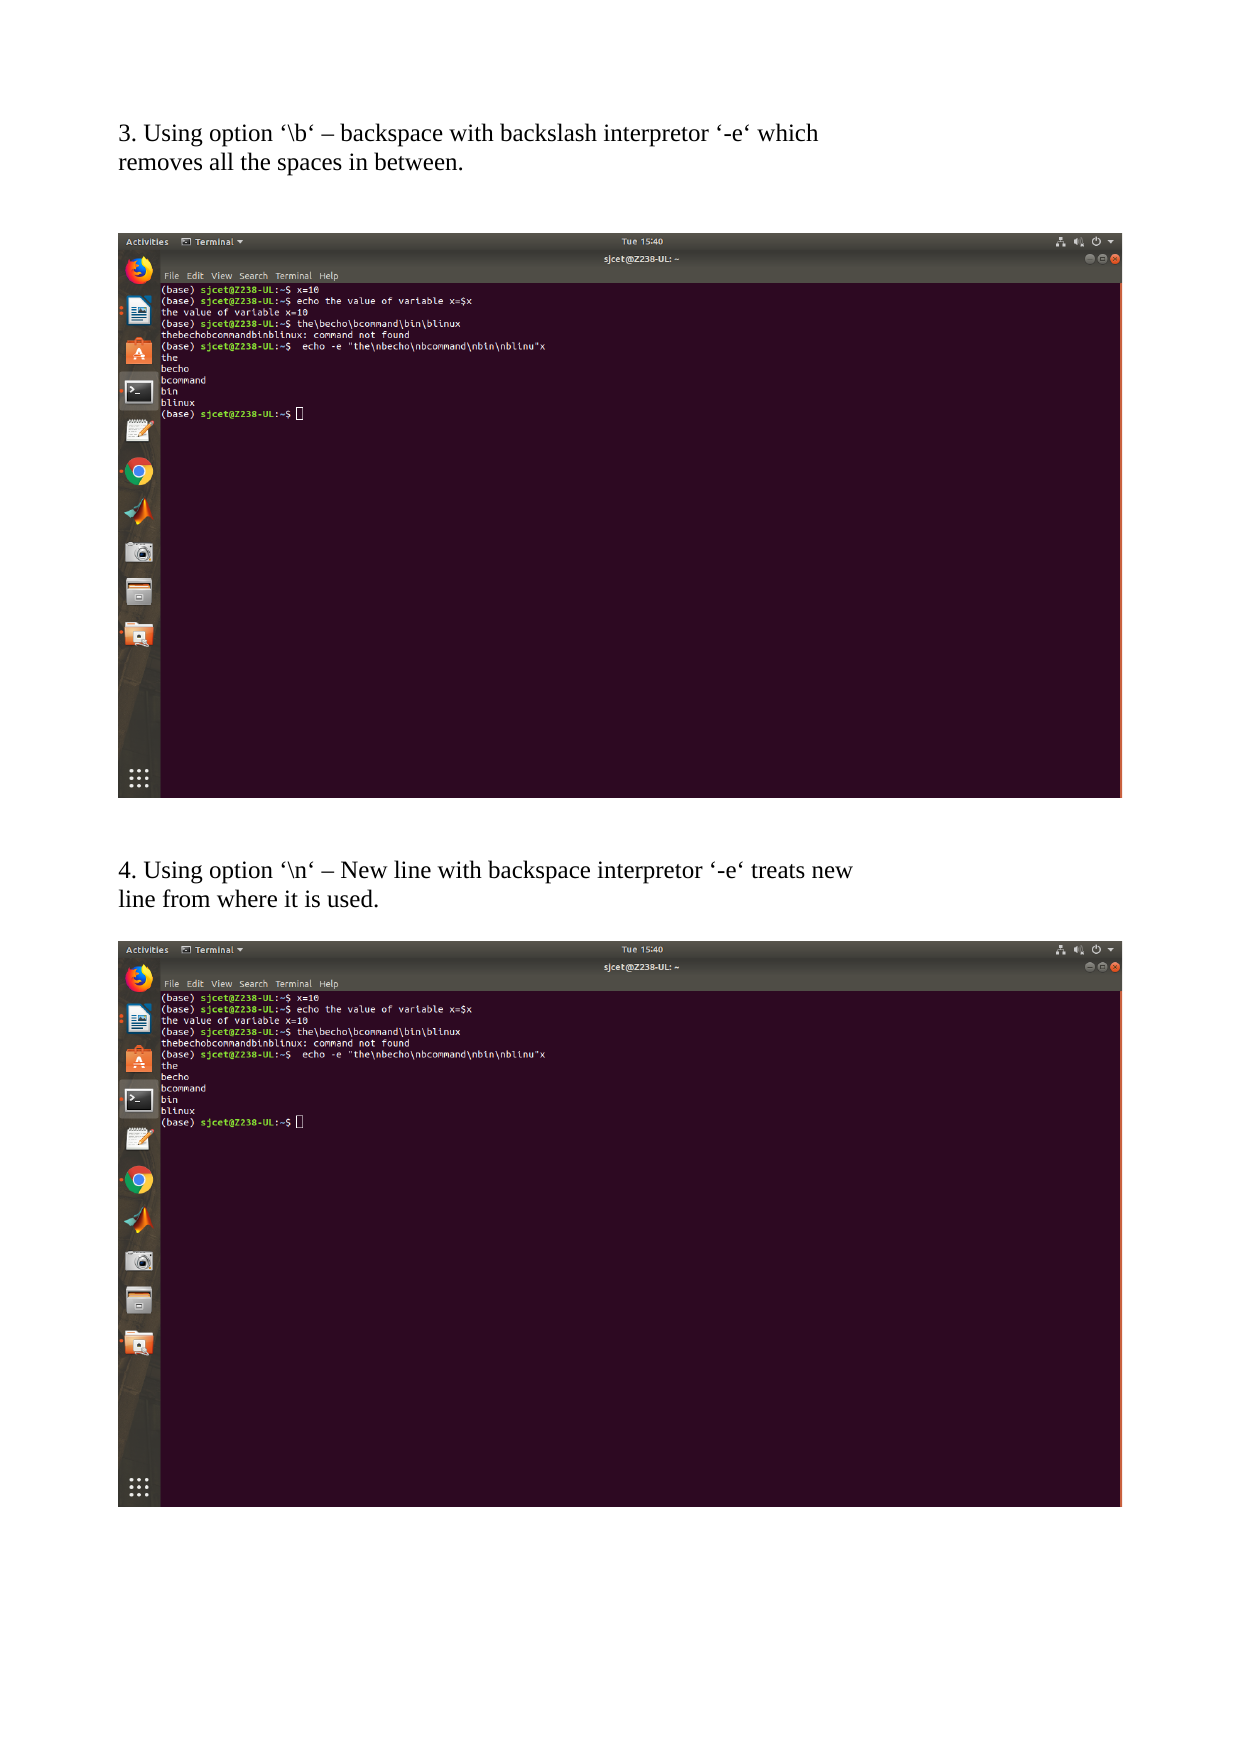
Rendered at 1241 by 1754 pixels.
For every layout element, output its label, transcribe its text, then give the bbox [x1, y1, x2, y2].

text 4. Using option ‘\n‘ – New line with backspace interpretor ‘-e‘ treats new [118, 855, 1122, 884]
text line from where it is used. [118, 884, 1122, 913]
picture [118, 941, 1123, 1507]
picture [118, 233, 1123, 798]
text 3. Using option ‘\b‘ – backspace with backslash interpretor ‘-e‘ which [118, 118, 1122, 147]
text removes all the spaces in between. [118, 147, 1122, 176]
